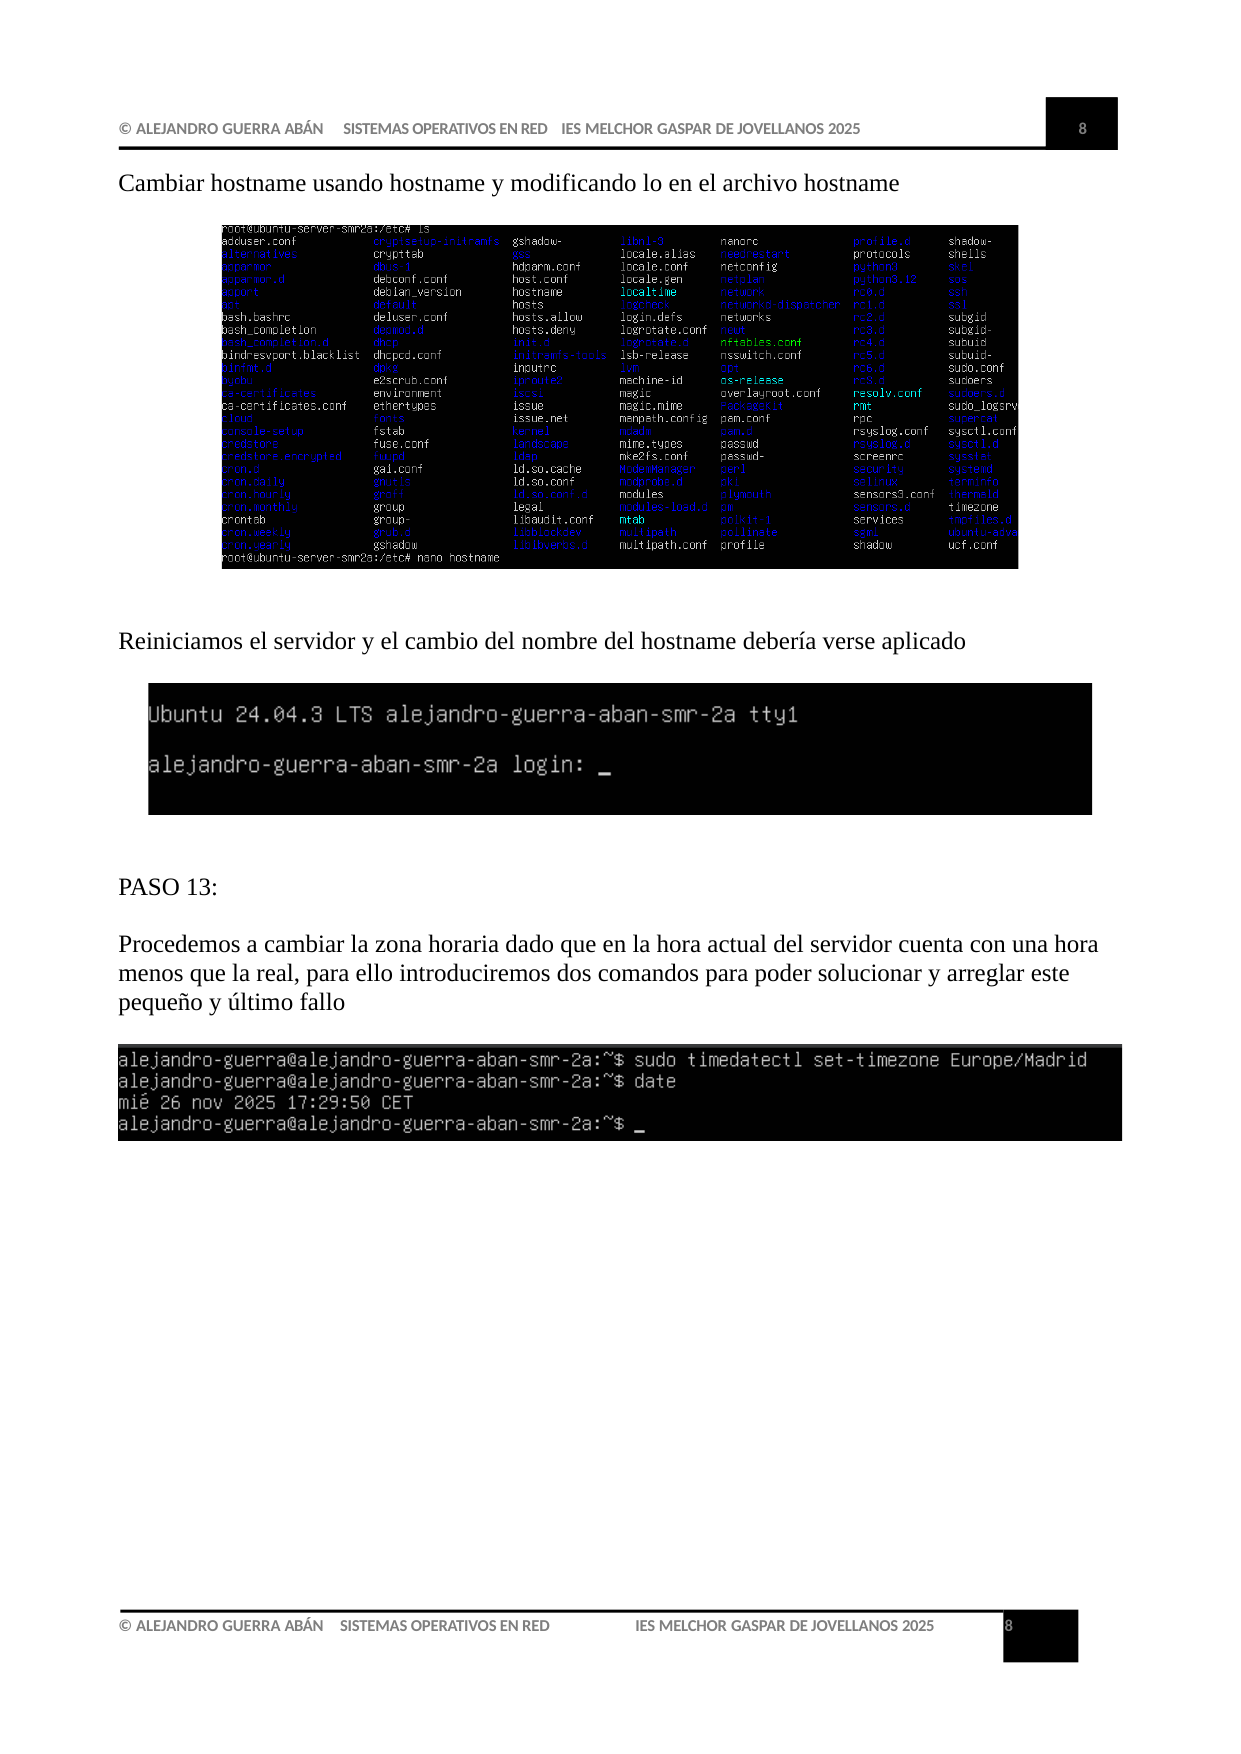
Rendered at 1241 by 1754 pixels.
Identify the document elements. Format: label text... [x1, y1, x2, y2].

text Cambiar hostname usando hostname y modificando lo en el archivo hostname [118, 168, 1122, 197]
picture [148, 683, 1093, 815]
picture [118, 1044, 1123, 1141]
picture [221, 225, 1019, 569]
text PASO 13: [118, 872, 1122, 901]
text Reiniciamos el servidor y el cambio del nombre del hostname debería verse aplicado [118, 626, 1122, 654]
text Procedemos a cambiar la zona horaria dado que en la hora actual del servidor cuenta con una hora menos que la real, para ello introduciremos dos comandos para poder solucionar y arreglar este pequeño y último fallo [118, 929, 1122, 1016]
